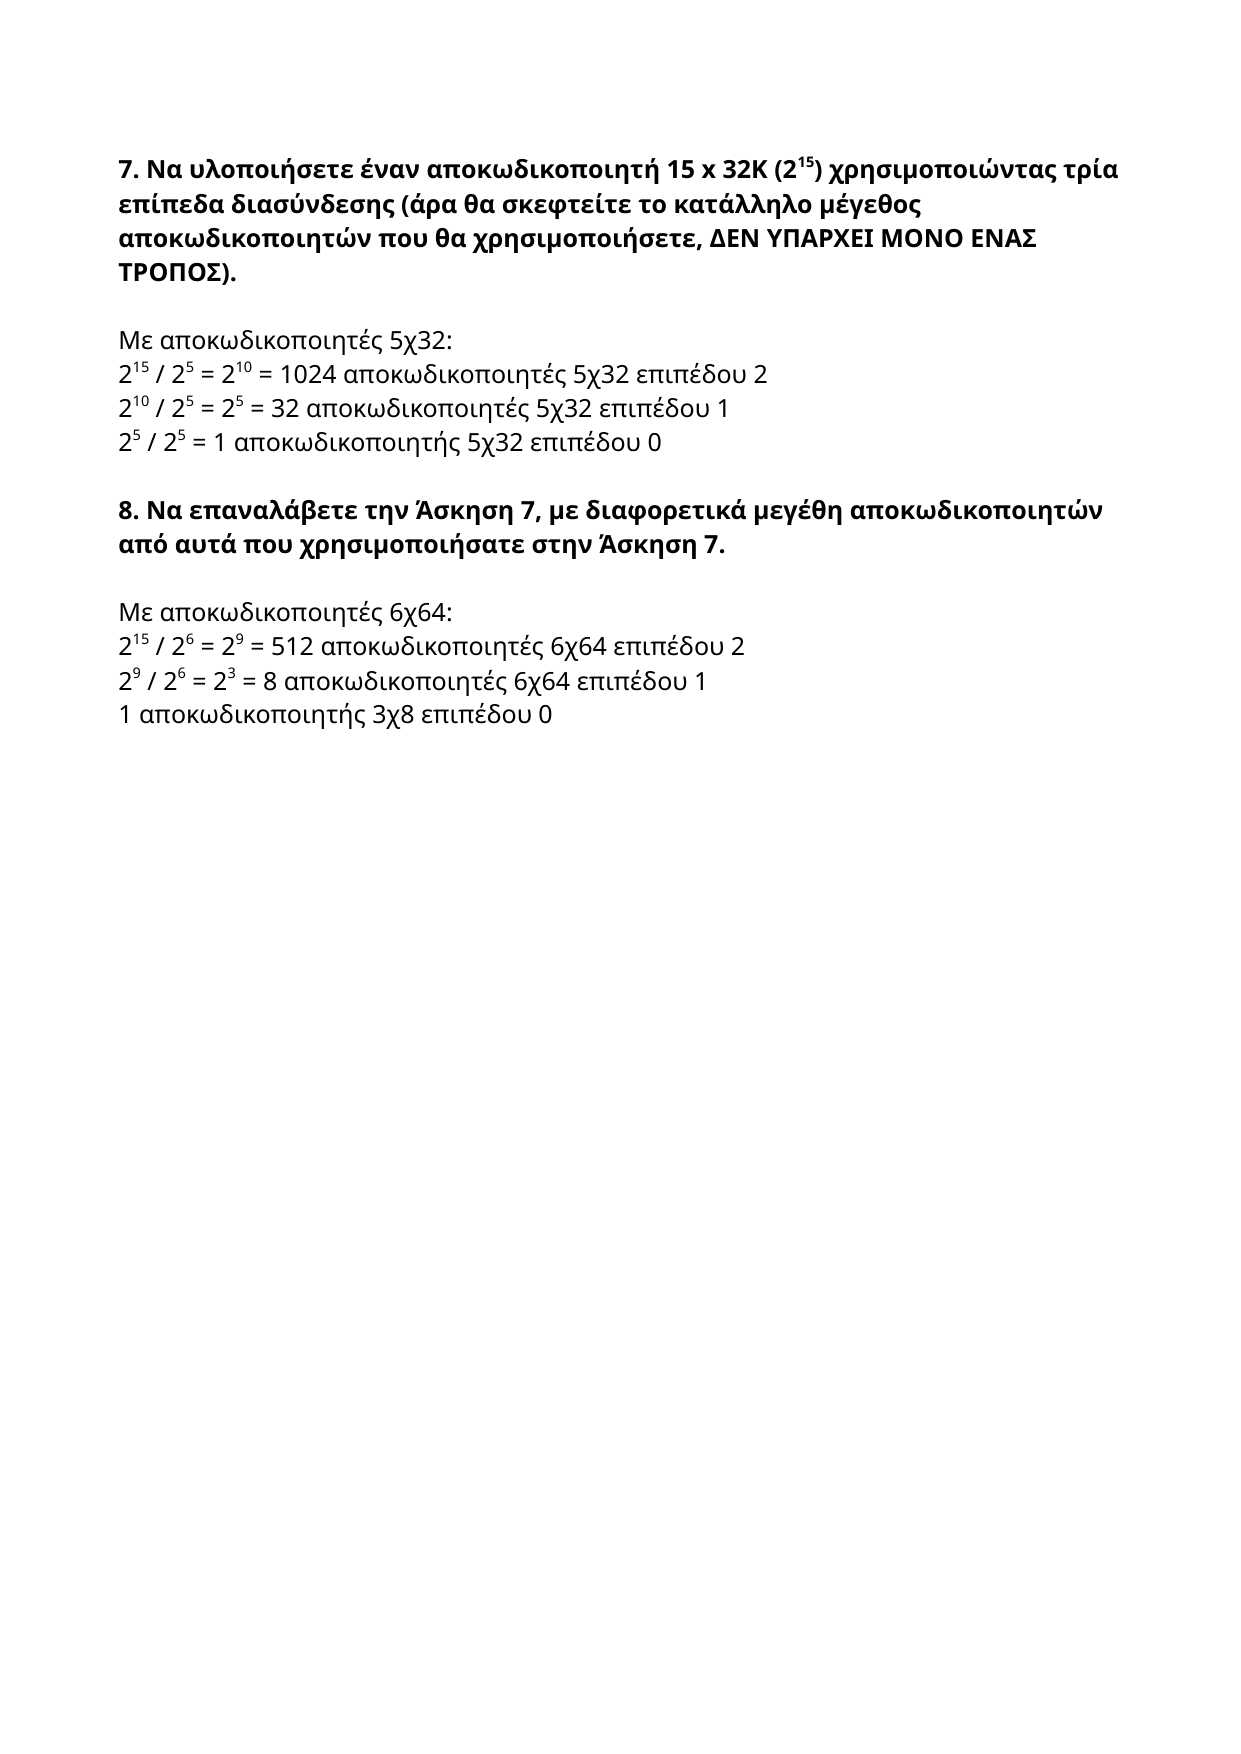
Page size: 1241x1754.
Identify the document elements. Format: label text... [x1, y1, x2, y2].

text 8. Να επαναλάβετε την Άσκηση 7, με διαφορετικά μεγέθη αποκωδικοποιητών από αυτά που χρησιμοποιήσατε στην Άσκηση 7. [118, 493, 1122, 561]
text 29 / 26 = 23 = 8 αποκωδικοποιητές 6χ64 επιπέδου 1 [118, 663, 1122, 697]
text Με αποκωδικοποιητές 5χ32: [118, 322, 1122, 357]
text Με αποκωδικοποιητές 6χ64: [118, 595, 1122, 629]
text 215 / 25 = 210 = 1024 αποκωδικοποιητές 5χ32 επιπέδου 2 [118, 357, 1122, 391]
text 1 αποκωδικοποιητής 3χ8 επιπέδου 0 [118, 697, 1122, 731]
text 25 / 25 = 1 αποκωδικοποιητής 5χ32 επιπέδου 0 [118, 425, 1122, 459]
text 210 / 25 = 25 = 32 αποκωδικοποιητές 5χ32 επιπέδου 1 [118, 391, 1122, 425]
text 215 / 26 = 29 = 512 αποκωδικοποιητές 6χ64 επιπέδου 2 [118, 629, 1122, 663]
text 7. Να υλοποιήσετε έναν αποκωδικοποιητή 15 x 32K (215) χρησιμοποιώντας τρία επίπεδα διασύνδεσης (άρα θα σκεφτείτε το κατάλληλο μέγεθος αποκωδικοποιητών που θα χρησιμοποιήσετε, ΔΕΝ ΥΠΑΡΧΕΙ ΜΟΝΟ ΕΝΑΣ ΤΡΟΠΟΣ). [118, 152, 1122, 288]
